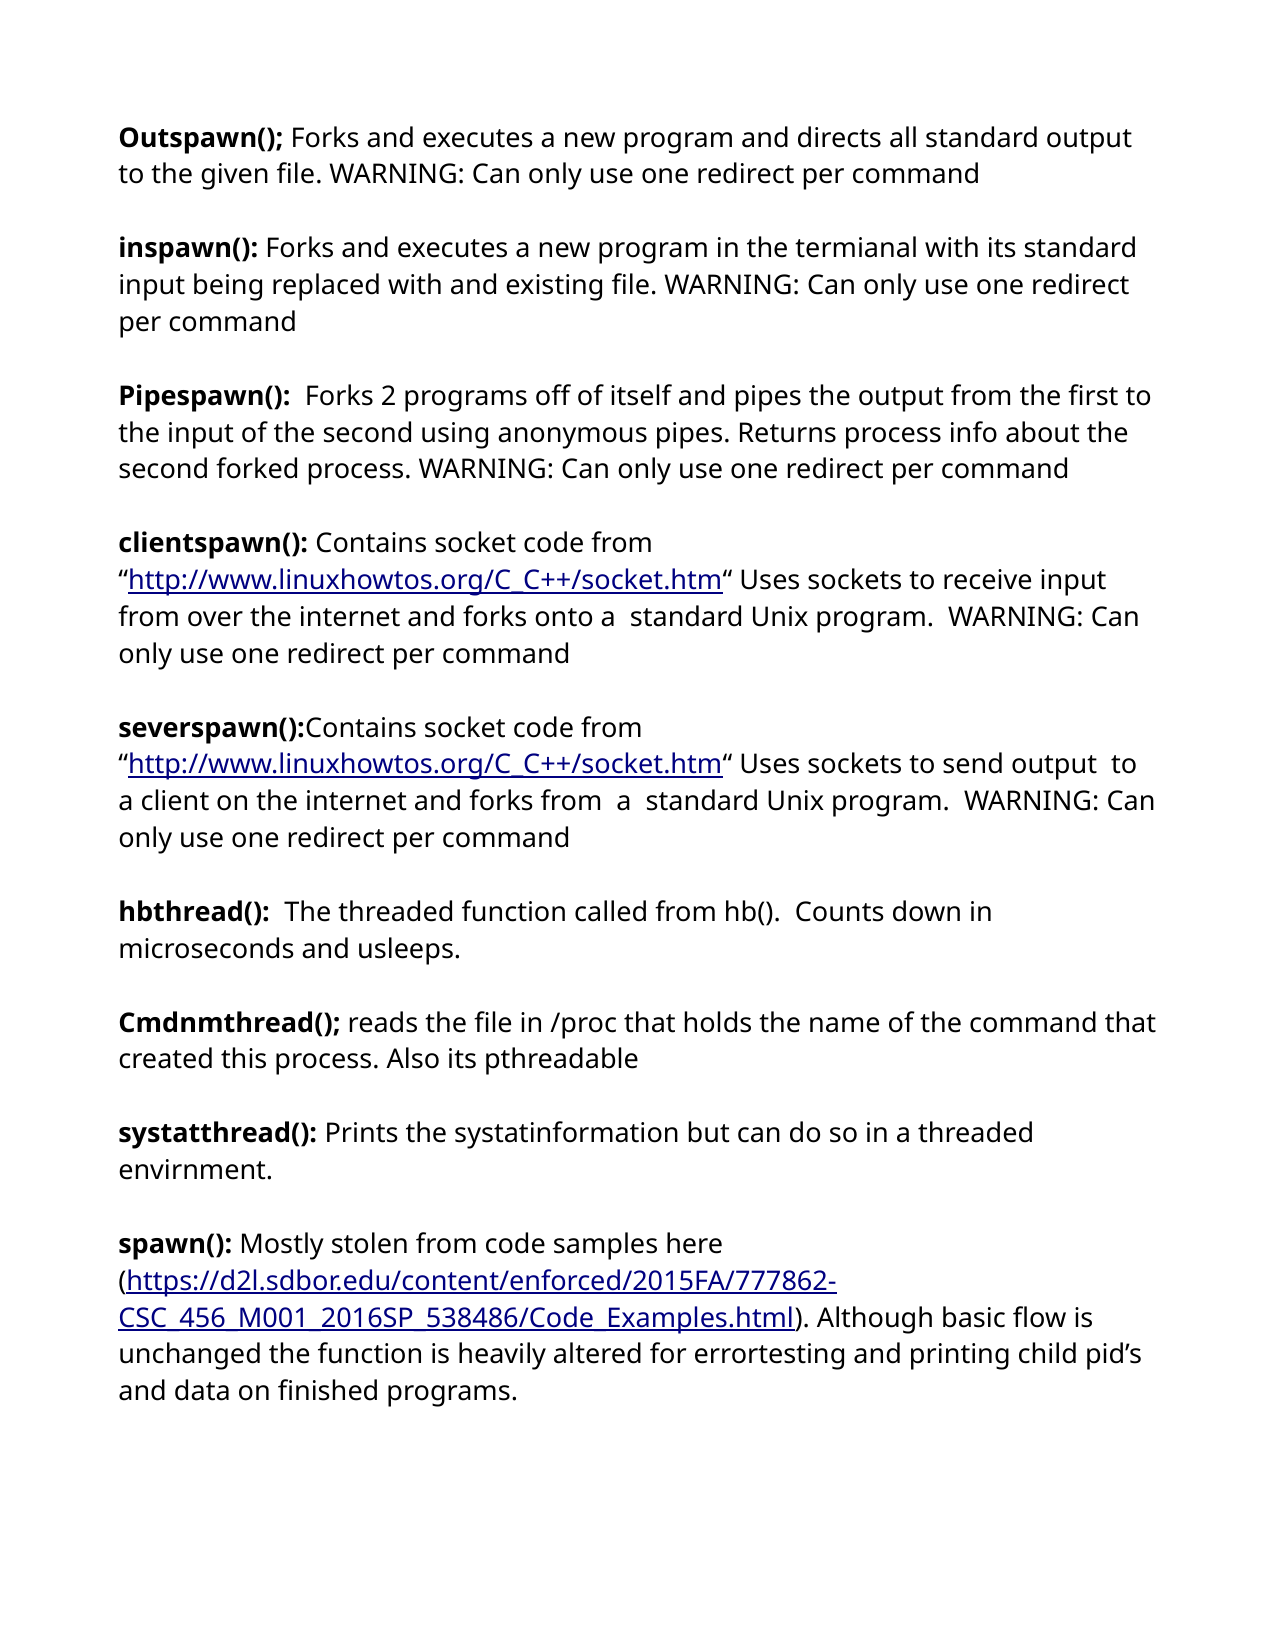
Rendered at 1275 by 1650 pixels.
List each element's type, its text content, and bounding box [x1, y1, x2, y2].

text severspawn():Contains socket code from “http://www.linuxhowtos.org/C_C++/socket.htm“ Uses sockets to send output to a client on the internet and forks from a standard Unix program. WARNING: Can only use one redirect per command [118, 708, 1157, 856]
text clientspawn(): Contains socket code from “http://www.linuxhowtos.org/C_C++/socket.htm“ Uses sockets to receive input from over the internet and forks onto a standard Unix program. WARNING: Can only use one redirect per command [118, 524, 1157, 671]
text Pipespawn(): Forks 2 programs off of itself and pipes the output from the first to the input of the second using anonymous pipes. Returns process info about the second forked process. WARNING: Can only use one redirect per command [118, 376, 1157, 487]
text hbthread(): The threaded function called from hb(). Counts down in microseconds and usleeps. [118, 892, 1157, 966]
text spawn(): Mostly stolen from code samples here (https://d2l.sdbor.edu/content/enforced/2015FA/777862-CSC_456_M001_2016SP_538486/Code_Examples.html). Although basic flow is unchanged the function is heavily altered for errortesting and printing child pid’s and data on finished programs. [118, 1224, 1157, 1409]
text Outspawn(); Forks and executes a new program and directs all standard output to the given file. WARNING: Can only use one redirect per command [118, 118, 1157, 192]
text systatthread(): Prints the systatinformation but can do so in a threaded envirnment. [118, 1114, 1157, 1187]
text Cmdnmthread(); reads the file in /proc that holds the name of the command that created this process. Also its pthreadable [118, 1003, 1157, 1077]
text inspawn(): Forks and executes a new program in the termianal with its standard input being replaced with and existing file. WARNING: Can only use one redirect per command [118, 229, 1157, 339]
